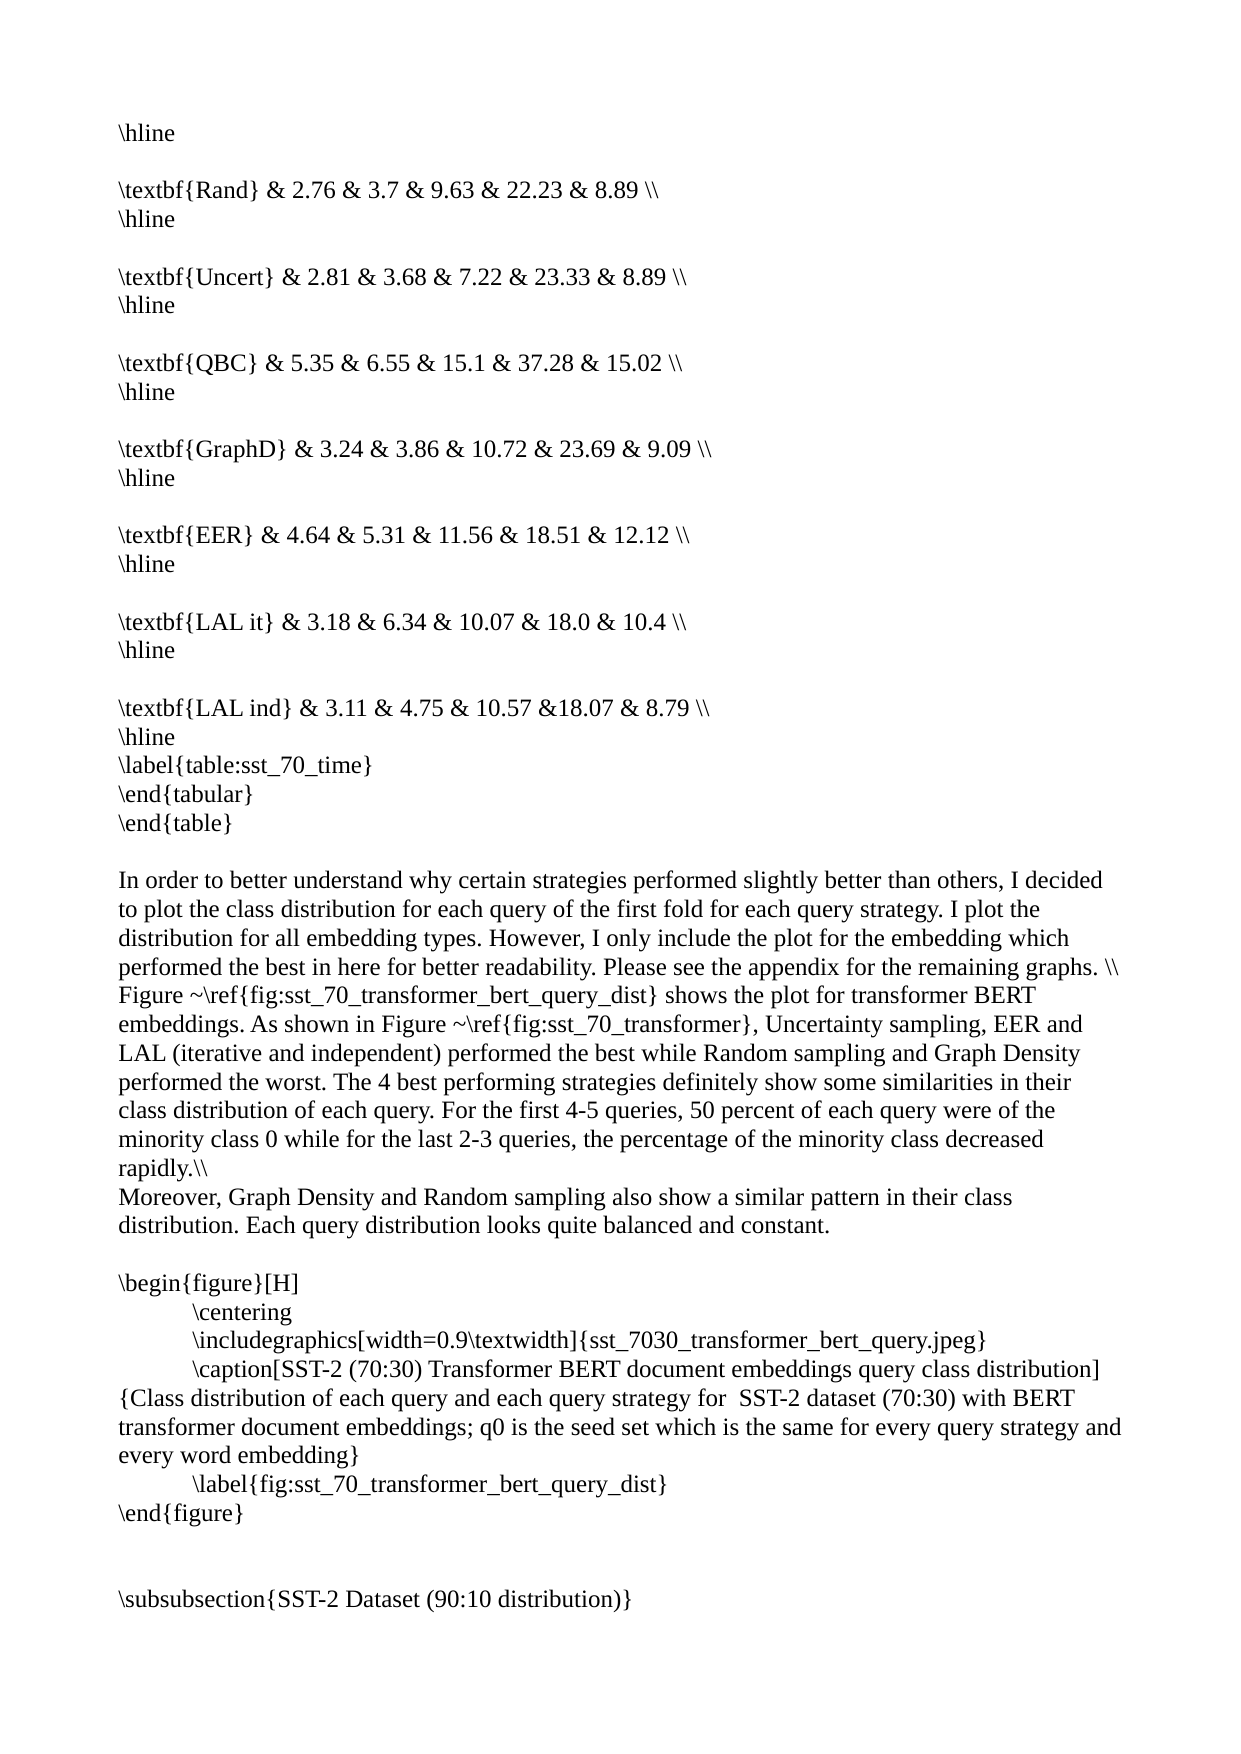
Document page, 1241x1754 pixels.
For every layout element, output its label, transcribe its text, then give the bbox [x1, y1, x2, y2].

text \hline [118, 377, 1122, 406]
text \end{figure} [118, 1498, 1122, 1527]
text \textbf{GraphD} & 3.24 & 3.86 & 10.72 & 23.69 & 9.09 \\ [118, 434, 1122, 463]
text \hline [118, 549, 1122, 578]
text \label{table:sst_70_time} [118, 751, 1122, 779]
text \textbf{Uncert} & 2.81 & 3.68 & 7.22 & 23.33 & 8.89 \\ [118, 262, 1122, 291]
text \end{tabular} [118, 779, 1122, 808]
text \hline [118, 636, 1122, 664]
text Figure ~\ref{fig:sst_70_transformer_bert_query_dist} shows the plot for transformer BERT embeddings. As shown in Figure ~\ref{fig:sst_70_transformer}, Uncertainty sampling, EER and LAL (iterative and independent) performed the best while Random sampling and Graph Density performed the worst. The 4 best performing strategies definitely show some similarities in their class distribution of each query. For the first 4-5 queries, 50 percent of each query were of the minority class 0 while for the last 2-3 queries, the percentage of the minority class decreased rapidly.\\ [118, 981, 1122, 1182]
text In order to better understand why certain strategies performed slightly better than others, I decided to plot the class distribution for each query of the first fold for each query strategy. I plot the distribution for all embedding types. However, I only include the plot for the embedding which performed the best in here for better readability. Please see the appendix for the remaining graphs. \\ [118, 866, 1122, 981]
text \textbf{EER} & 4.64 & 5.31 & 11.56 & 18.51 & 12.12 \\ [118, 521, 1122, 549]
text \textbf{LAL it} & 3.18 & 6.34 & 10.07 & 18.0 & 10.4 \\ [118, 607, 1122, 636]
text \textbf{Rand} & 2.76 & 3.7 & 9.63 & 22.23 & 8.89 \\ [118, 176, 1122, 204]
text \textbf{QBC} & 5.35 & 6.55 & 15.1 & 37.28 & 15.02 \\ [118, 348, 1122, 377]
text \hline [118, 204, 1122, 233]
text \end{table} [118, 808, 1122, 837]
text \begin{figure}[H] [118, 1268, 1122, 1297]
text \hline [118, 722, 1122, 751]
text Moreover, Graph Density and Random sampling also show a similar pattern in their class distribution. Each query distribution looks quite balanced and constant. [118, 1182, 1122, 1239]
text \subsubsection{SST-2 Dataset (90:10 distribution)} [118, 1584, 1122, 1613]
text \label{fig:sst_70_transformer_bert_query_dist} [118, 1469, 1122, 1498]
text \includegraphics[width=0.9\textwidth]{sst_7030_transformer_bert_query.jpeg} [118, 1326, 1122, 1354]
text \hline [118, 291, 1122, 319]
text \hline [118, 463, 1122, 492]
text \hline [118, 118, 1122, 147]
text \caption[SST-2 (70:30) Transformer BERT document embeddings query class distribution]{Class distribution of each query and each query strategy for SST-2 dataset (70:30) with BERT transformer document embeddings; q0 is the seed set which is the same for every query strategy and every word embedding} [118, 1354, 1122, 1469]
text \centering [118, 1297, 1122, 1326]
text \textbf{LAL ind} & 3.11 & 4.75 & 10.57 &18.07 & 8.79 \\ [118, 693, 1122, 722]
